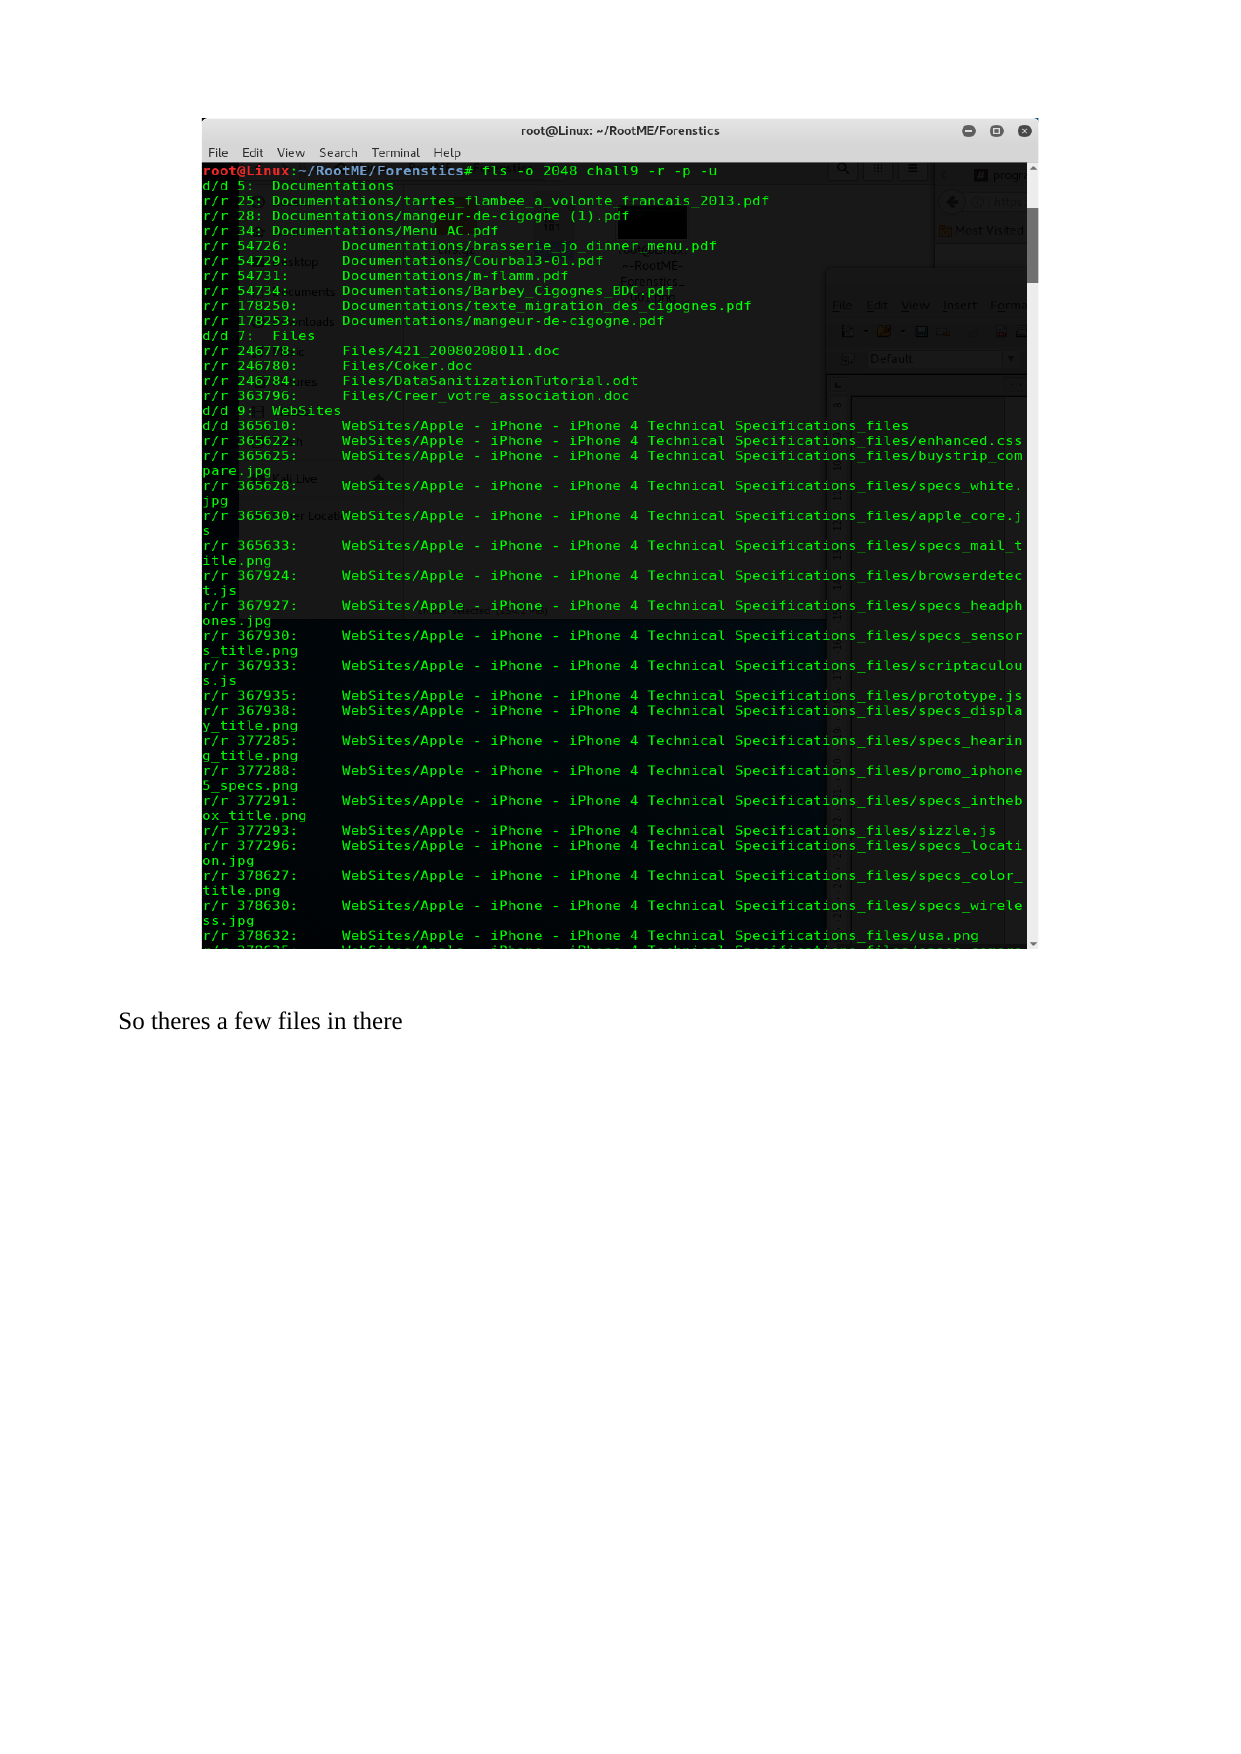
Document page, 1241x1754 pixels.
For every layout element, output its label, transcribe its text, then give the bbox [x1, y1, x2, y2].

picture [201, 118, 1039, 949]
text So theres a few files in there [118, 1006, 1122, 1035]
